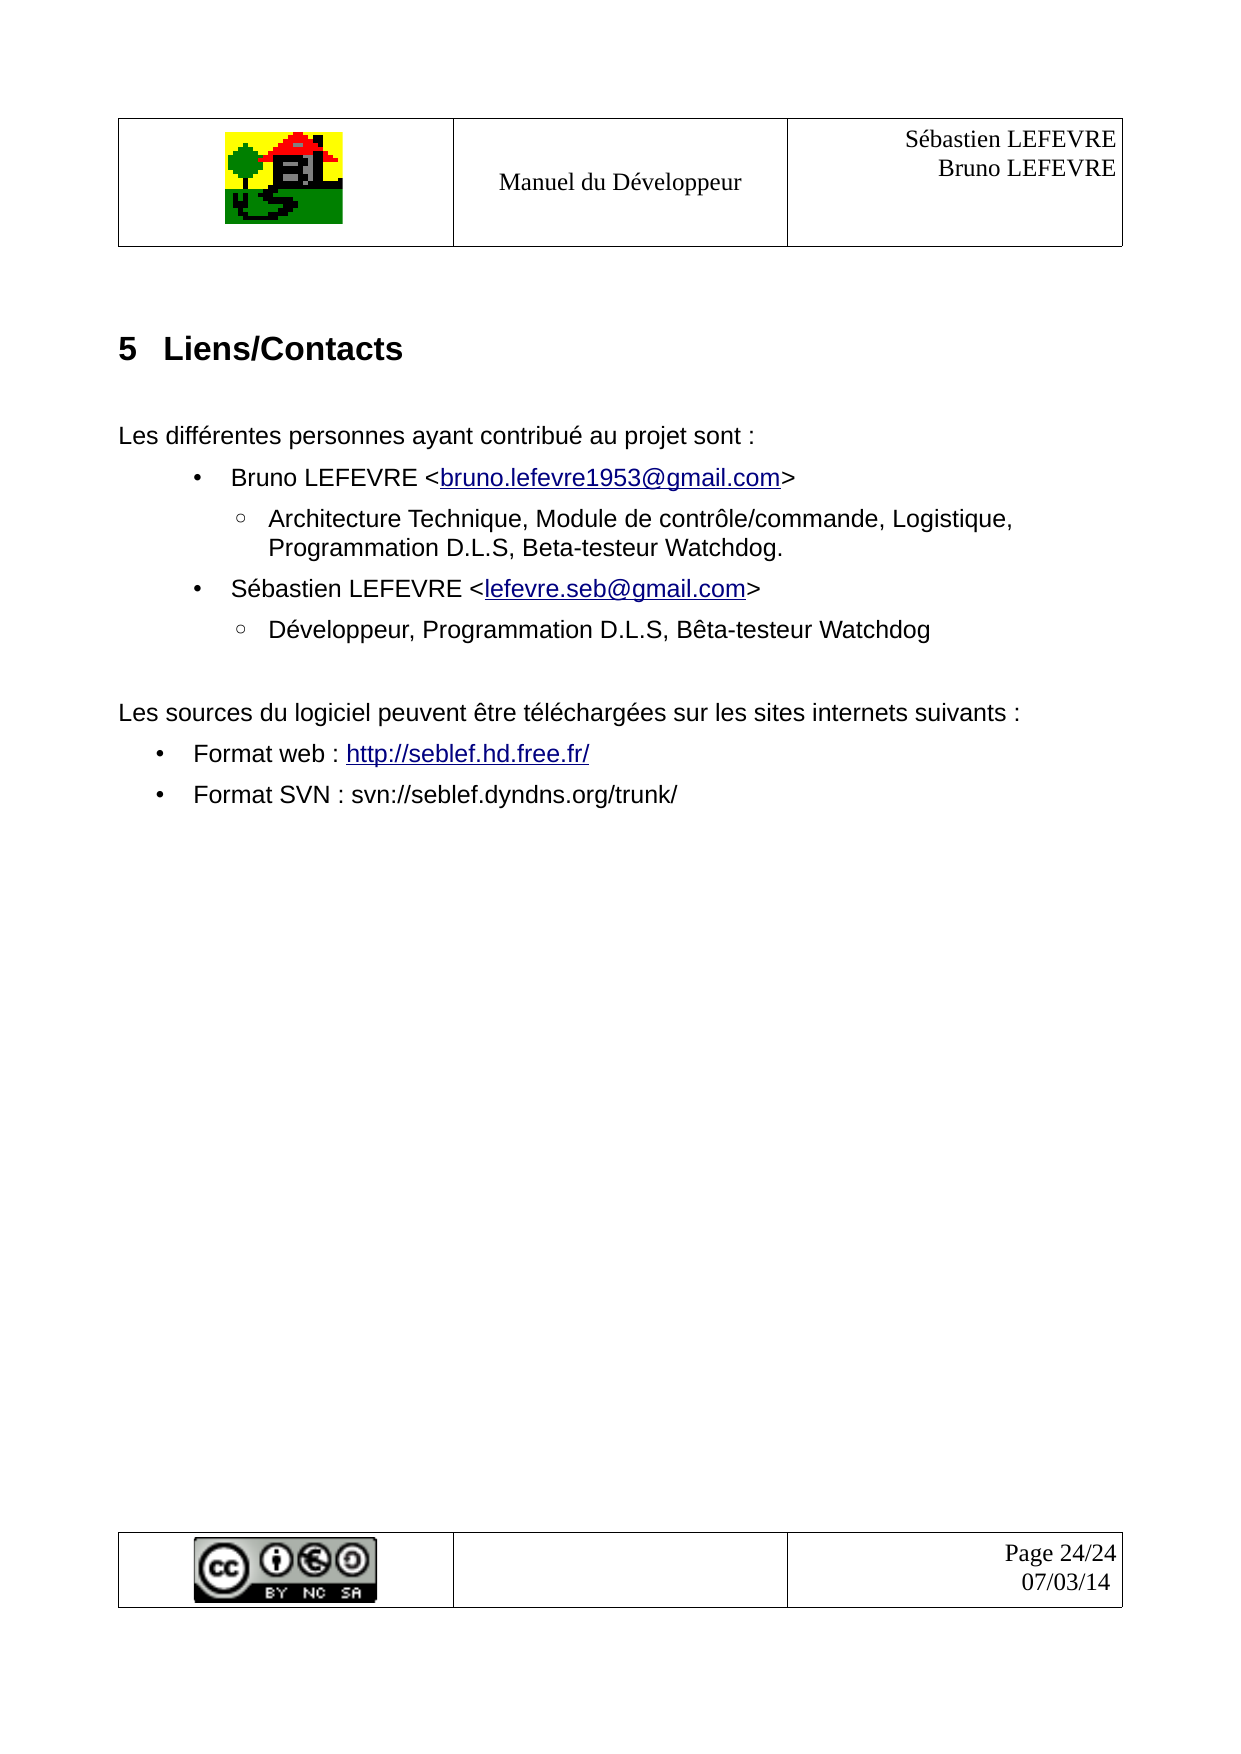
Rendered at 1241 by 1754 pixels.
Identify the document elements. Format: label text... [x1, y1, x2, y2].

list Format SVN : svn://seblef.dyndns.org/trunk/ [156, 781, 1122, 809]
text Les sources du logiciel peuvent être téléchargées sur les sites internets suivants : [118, 698, 1122, 727]
list Format web : http://seblef.hd.free.fr/ [156, 739, 1122, 768]
picture [225, 132, 343, 224]
list Bruno LEFEVRE <bruno.lefevre1953@gmail.com> [193, 462, 1122, 491]
list Architecture Technique, Module de contrôle/commande, Logistique, Programmation D.L.S, Beta-testeur Watchdog. [231, 504, 1122, 561]
picture [193, 1537, 378, 1603]
text Les différentes personnes ayant contribué au projet sont : [118, 421, 1122, 450]
list Sébastien LEFEVRE <lefevre.seb@gmail.com> [193, 574, 1122, 603]
list Développeur, Programmation D.L.S, Bêta-testeur Watchdog [231, 615, 1122, 644]
subtitle Liens/Contacts [118, 329, 1122, 367]
